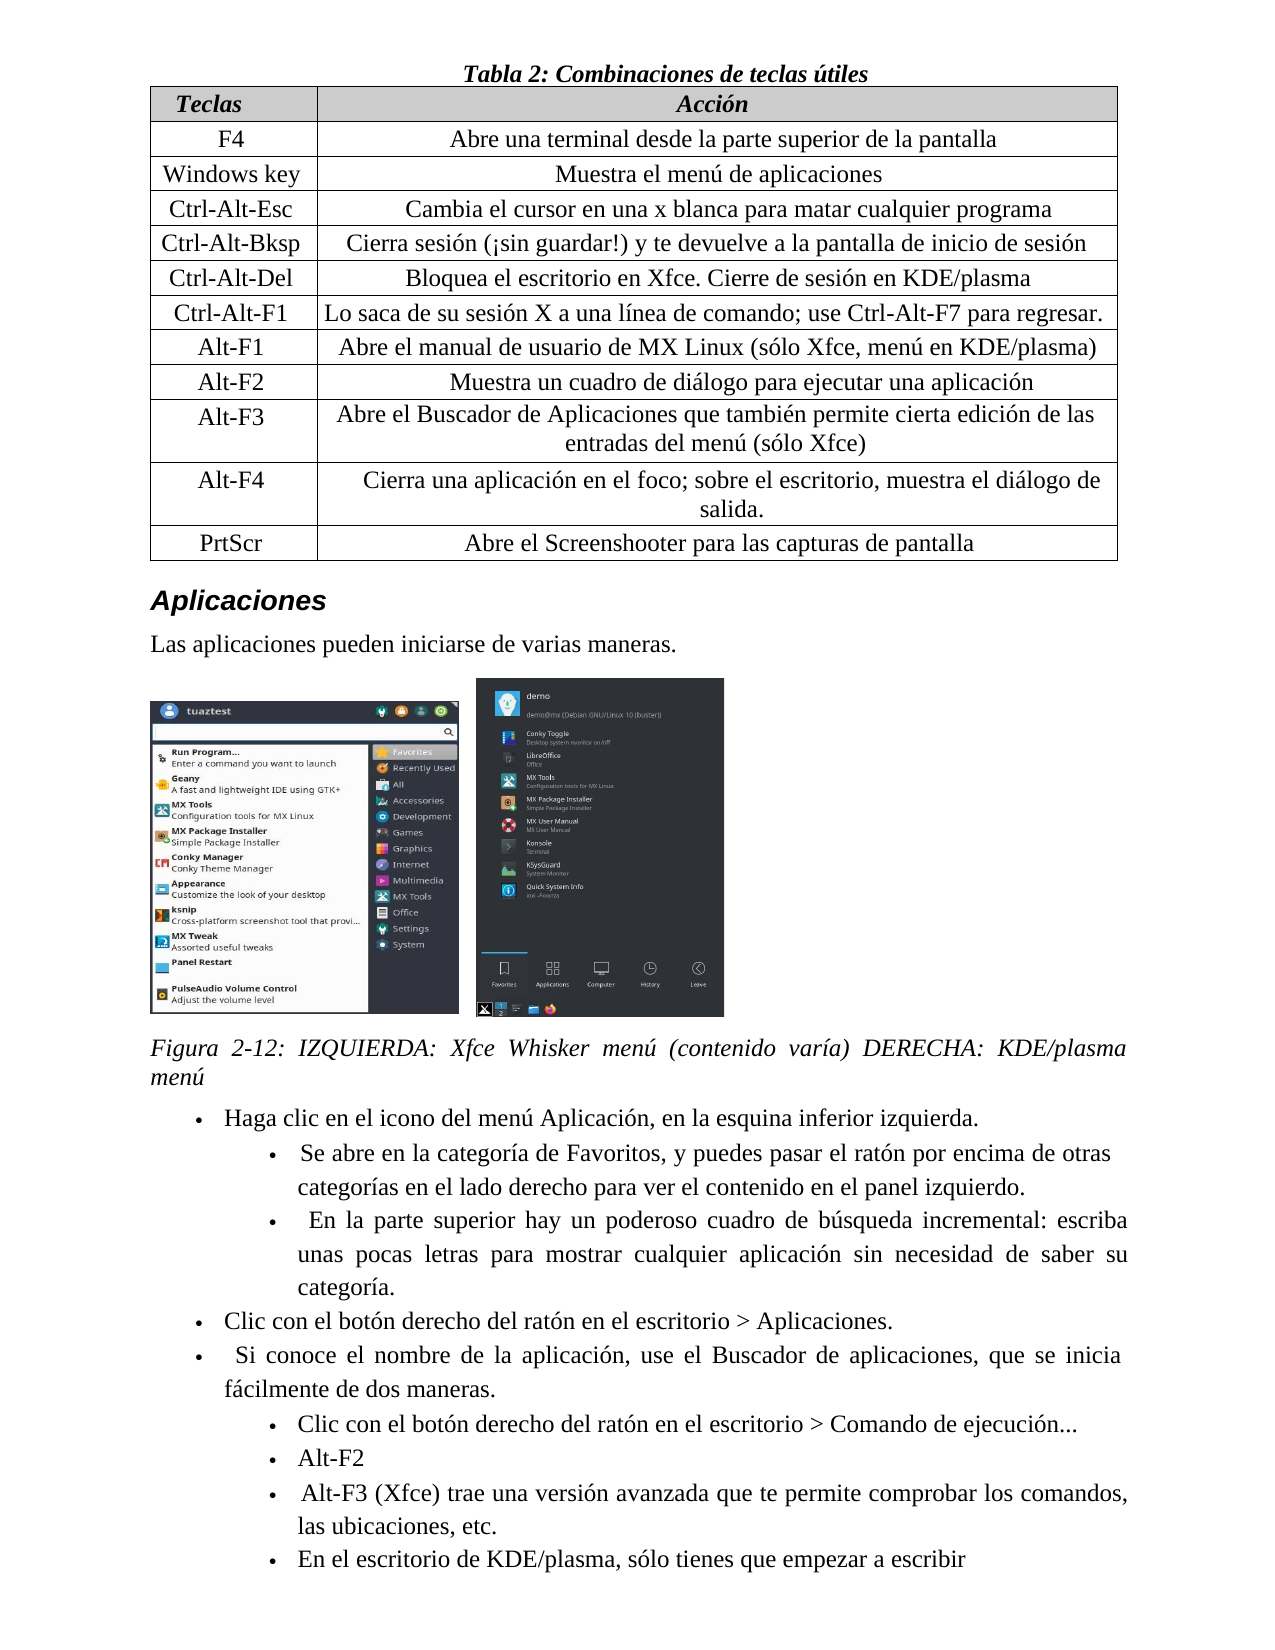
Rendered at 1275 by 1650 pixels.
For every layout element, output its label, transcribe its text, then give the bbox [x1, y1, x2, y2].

text Figura 2-12: IZQUIERDA: Xfce Whisker menú (contenido varía) DERECHA: KDE/plasma menú [150, 1033, 1129, 1091]
table_cell Lo saca de su sesión X a una línea de comando; use Ctrl-Alt-F7 para regresar. [318, 296, 1117, 329]
table_header Teclas [151, 87, 317, 121]
text • En la parte superior hay un poderoso cuadro de búsqueda incremental: escriba unas pocas letras para mostrar cualquier aplicación sin necesidad de saber su categoría. [268, 1205, 1129, 1301]
table_cell Alt-F4 [151, 463, 317, 525]
table_cell Windows key [151, 157, 317, 190]
table_cell Alt-F3 [151, 400, 317, 462]
table_cell F4 [151, 122, 317, 156]
table_cell Muestra el menú de aplicaciones [318, 157, 1117, 190]
text Las aplicaciones pueden iniciarse de varias maneras. [150, 629, 1129, 658]
table_cell Bloquea el escritorio en Xfce. Cierre de sesión en KDE/plasma [318, 261, 1117, 294]
table_cell Ctrl-Alt-F1 [151, 296, 317, 329]
table_cell Alt-F2 [151, 365, 317, 398]
text • Alt-F3 (Xfce) trae una versión avanzada que te permite comprobar los comandos, las ubicaciones, etc. [268, 1478, 1129, 1540]
table_cell Abre el Buscador de Aplicaciones que también permite cierta edición de las entradas del menú (sólo Xfce) [318, 400, 1117, 462]
table_cell Abre el manual de usuario de MX Linux (sólo Xfce, menú en KDE/plasma) [318, 330, 1117, 364]
table_cell Ctrl-Alt-Bksp [151, 226, 317, 260]
text Tabla 2: Combinaciones de teclas útiles [462, 59, 1129, 86]
table_cell Alt-F1 [151, 330, 317, 364]
text Aplicaciones [150, 584, 1129, 617]
table_header Acción [318, 87, 1117, 121]
table_cell Abre el Screenshooter para las capturas de pantalla [318, 526, 1117, 559]
text • Si conoce el nombre de la aplicación, use el Buscador de aplicaciones, que se inicia fácilmente de dos maneras. [194, 1341, 1122, 1403]
table_cell Cierra una aplicación en el foco; sobre el escritorio, muestra el diálogo de salida. [318, 463, 1117, 525]
text • Clic con el botón derecho del ratón en el escritorio > Aplicaciones. [194, 1306, 1129, 1336]
table_cell Abre una terminal desde la parte superior de la pantalla [318, 122, 1117, 156]
table_cell Muestra un cuadro de diálogo para ejecutar una aplicación [318, 365, 1117, 398]
table_cell PrtScr [151, 526, 317, 559]
table_cell Ctrl-Alt-Del [151, 261, 317, 294]
text • En el escritorio de KDE/plasma, sólo tienes que empezar a escribir [268, 1544, 1129, 1574]
table_cell Cierra sesión (¡sin guardar!) y te devuelve a la pantalla de inicio de sesión [318, 226, 1117, 260]
text • Haga clic en el icono del menú Aplicación, en la esquina inferior izquierda. [194, 1103, 1129, 1133]
table_cell Cambia el cursor en una x blanca para matar cualquier programa [318, 191, 1117, 225]
text • Clic con el botón derecho del ratón en el escritorio > Comando de ejecución... [268, 1409, 1129, 1438]
text • Se abre en la categoría de Favoritos, y puedes pasar el ratón por encima de otras categorías en el lado derecho para ver el contenido en el panel izquierdo. [268, 1138, 1112, 1200]
table_cell Ctrl-Alt-Esc [151, 191, 317, 225]
text • Alt-F2 [268, 1443, 1129, 1472]
